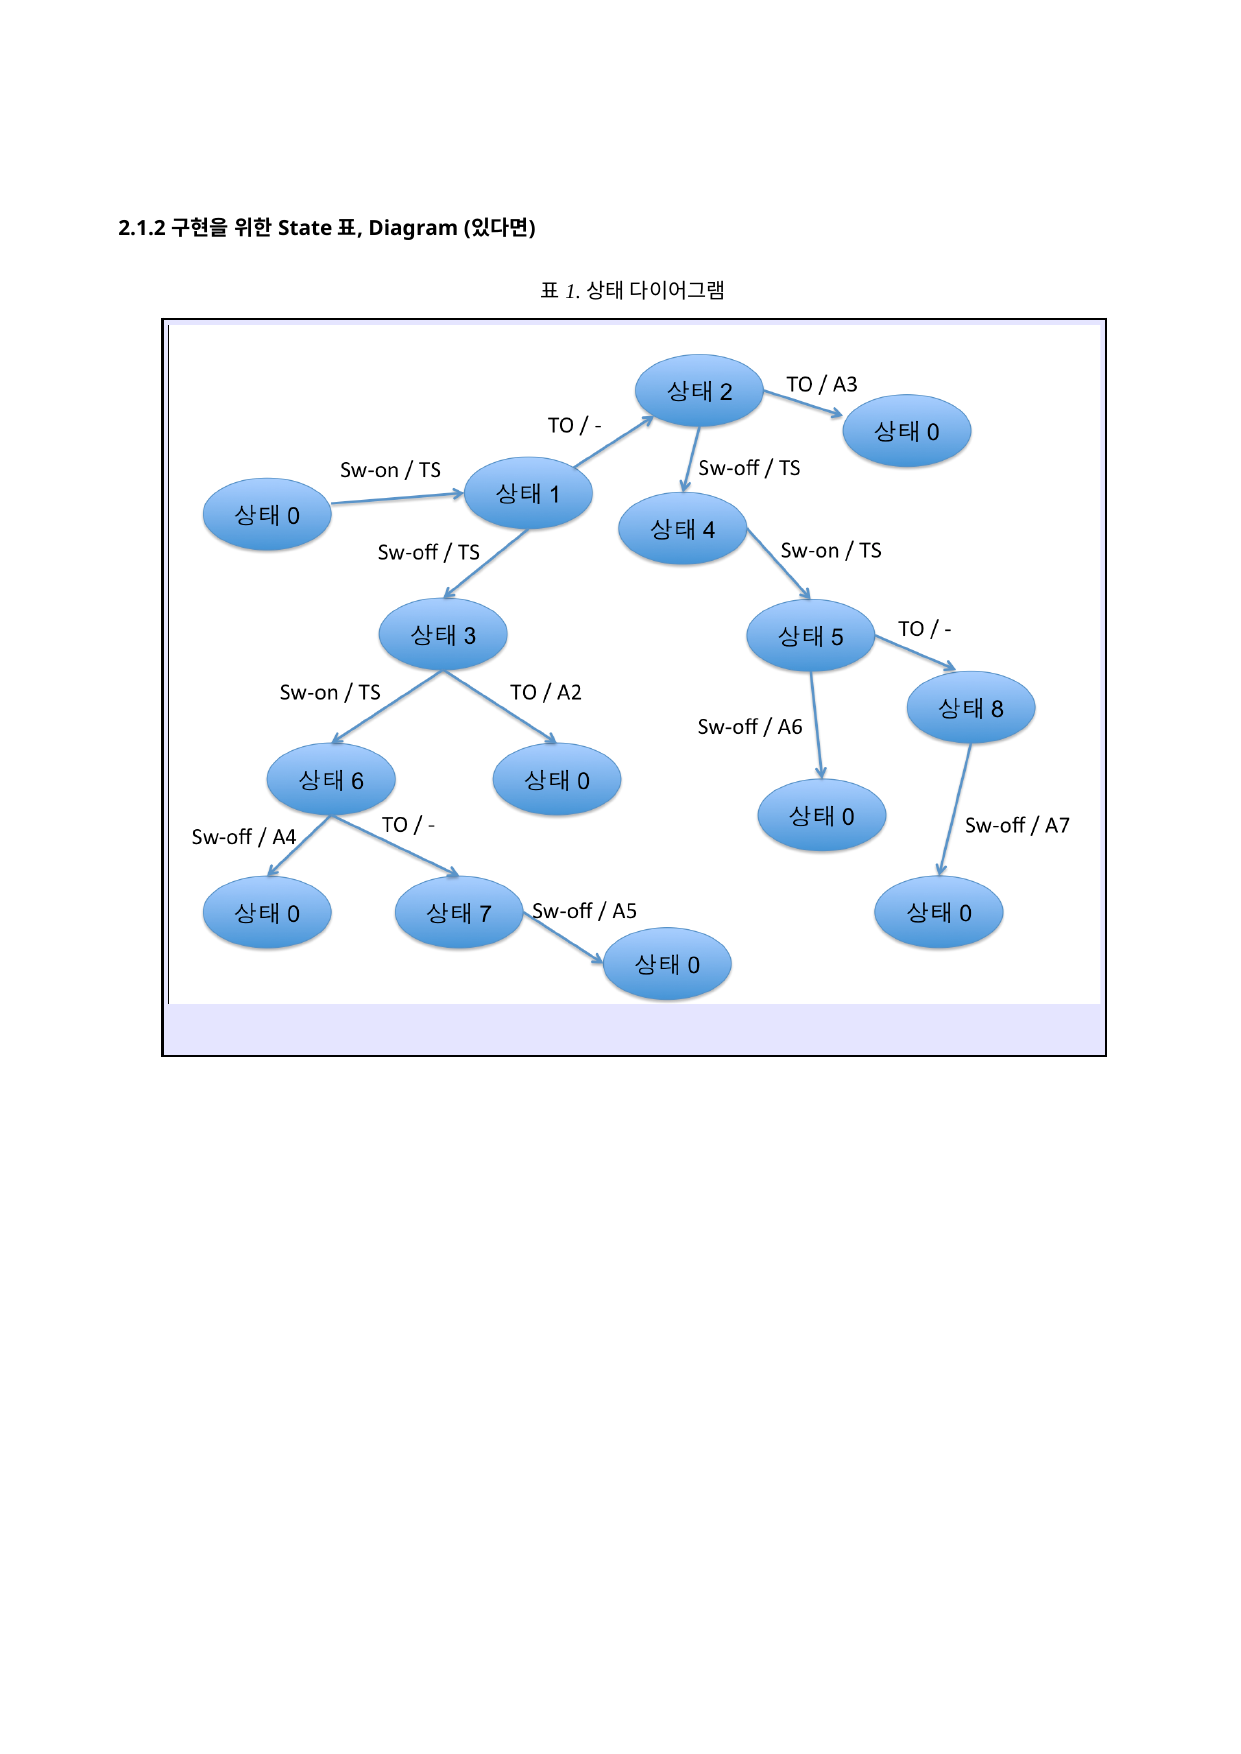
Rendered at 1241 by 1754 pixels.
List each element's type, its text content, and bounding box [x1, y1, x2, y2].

text 2.1.2 구현을 위한 State 표, Diagram (있다면) [118, 213, 1122, 241]
picture [168, 325, 1101, 1004]
table_header [164, 320, 1105, 1055]
text 표 1. 상태 다이어그램 [162, 277, 1106, 305]
